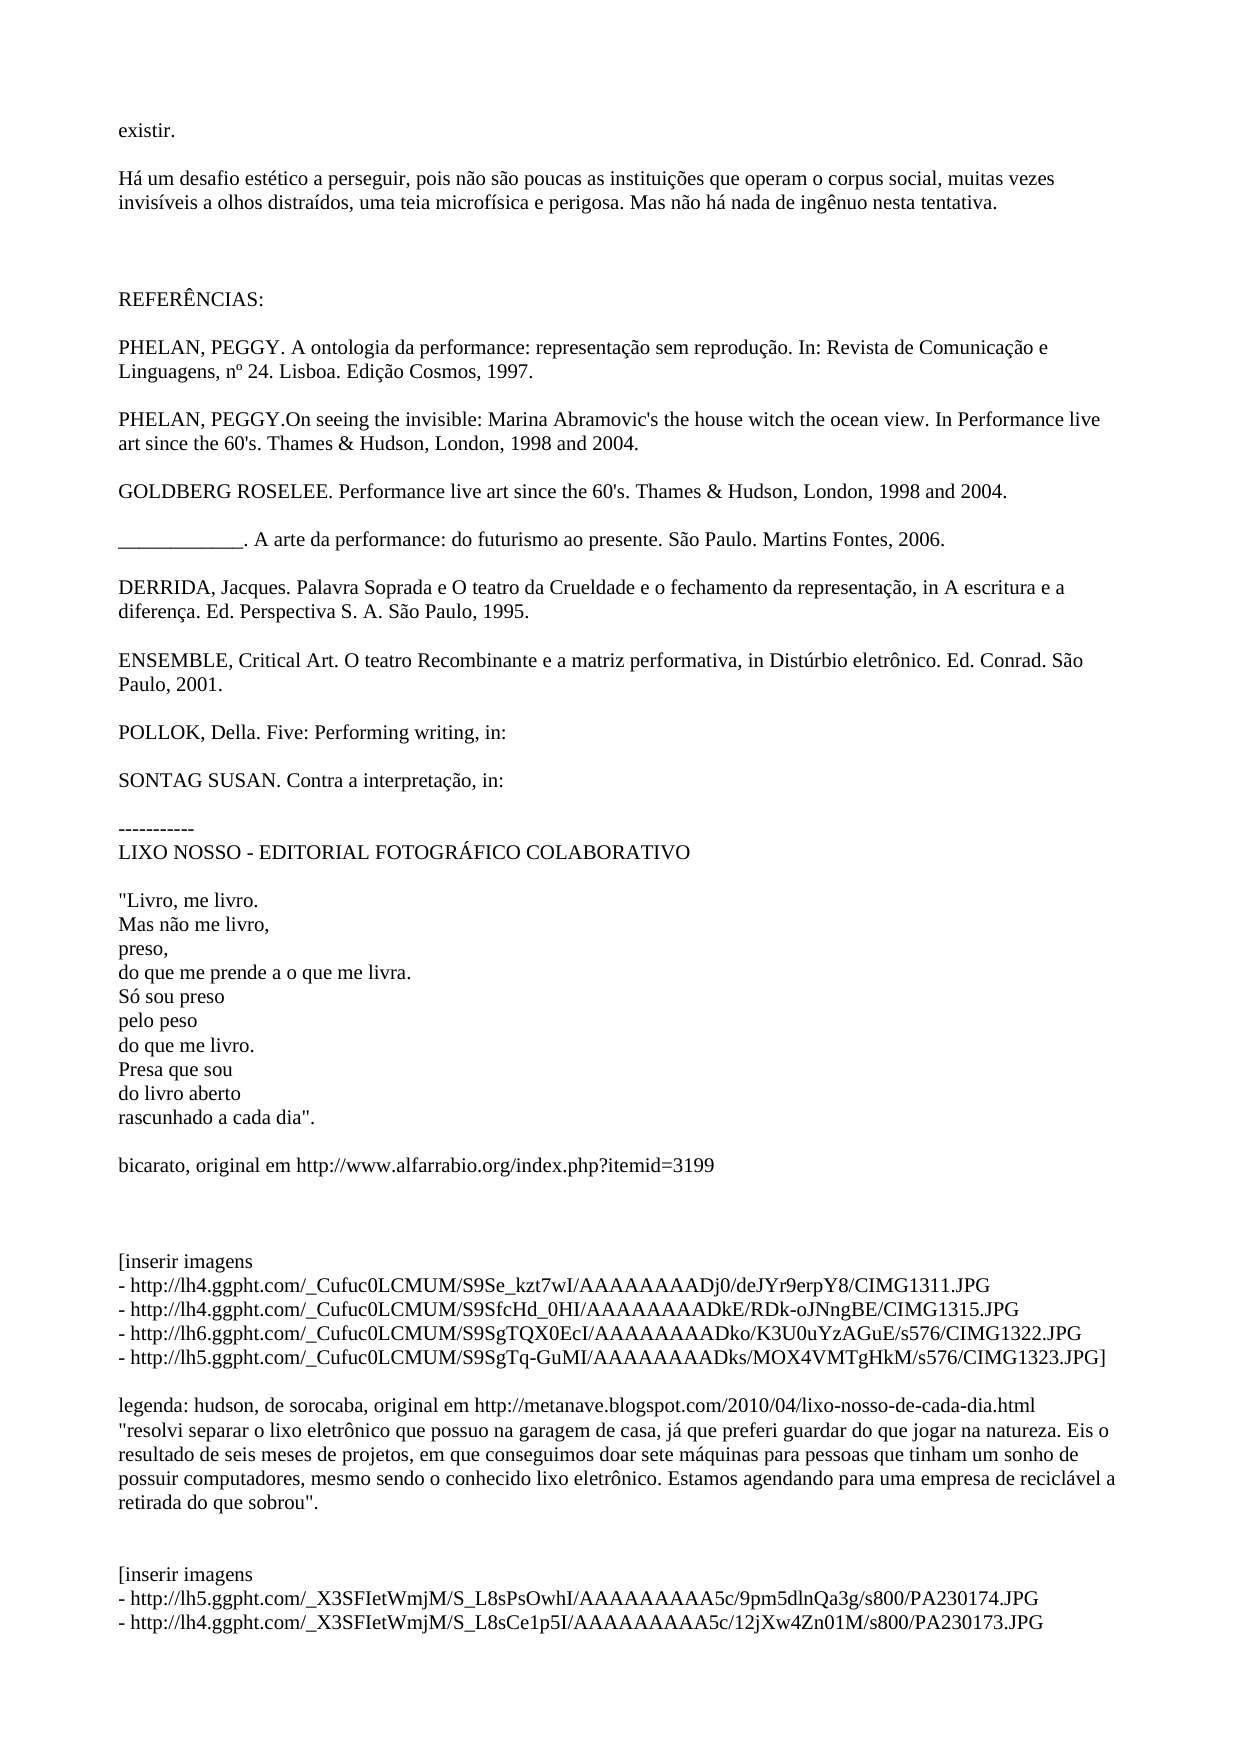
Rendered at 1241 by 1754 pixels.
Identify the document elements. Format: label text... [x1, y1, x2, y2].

text - http://lh4.ggpht.com/_Cufuc0LCMUM/S9Se_kzt7wI/AAAAAAAADj0/deJYr9erpY8/CIMG1311.JPG [118, 1273, 1122, 1297]
text Mas não me livro, [118, 912, 1122, 936]
text [inserir imagens [118, 1249, 1122, 1273]
text "Livro, me livro. [118, 888, 1122, 912]
text preso, [118, 936, 1122, 960]
text POLLOK, Della. Five: Performing writing, in: [118, 720, 1122, 744]
text - http://lh4.ggpht.com/_Cufuc0LCMUM/S9SfcHd_0HI/AAAAAAAADkE/RDk-oJNngBE/CIMG1315.JPG [118, 1297, 1122, 1321]
text GOLDBERG ROSELEE. Performance live art since the 60's. Thames & Hudson, London, 1998 and 2004. [118, 479, 1122, 503]
text - http://lh4.ggpht.com/_X3SFIetWmjM/S_L8sCe1p5I/AAAAAAAAA5c/12jXw4Zn01M/s800/PA230173.JPG [118, 1610, 1122, 1634]
text do que me prende a o que me livra. [118, 960, 1122, 984]
text Só sou preso [118, 984, 1122, 1008]
text Presa que sou [118, 1057, 1122, 1081]
text ____________. A arte da performance: do futurismo ao presente. São Paulo. Martins Fontes, 2006. [118, 527, 1122, 551]
text [inserir imagens [118, 1562, 1122, 1586]
text - http://lh5.ggpht.com/_X3SFIetWmjM/S_L8sPsOwhI/AAAAAAAAA5c/9pm5dlnQa3g/s800/PA230174.JPG [118, 1586, 1122, 1610]
text pelo peso [118, 1008, 1122, 1032]
text REFERÊNCIAS: [118, 287, 1122, 311]
text do livro aberto [118, 1081, 1122, 1105]
text LIXO NOSSO - EDITORIAL FOTOGRÁFICO COLABORATIVO [118, 840, 1122, 864]
text ENSEMBLE, Critical Art. O teatro Recombinante e a matriz performativa, in Distúrbio eletrônico. Ed. Conrad. São Paulo, 2001. [118, 647, 1122, 696]
text existir. [118, 118, 1122, 142]
text do que me livro. [118, 1032, 1122, 1057]
text legenda: hudson, de sorocaba, original em http://metanave.blogspot.com/2010/04/lixo-nosso-de-cada-dia.html [118, 1393, 1122, 1417]
text PHELAN, PEGGY. A ontologia da performance: representação sem reprodução. In: Revista de Comunicação e Linguagens, nº 24. Lisboa. Edição Cosmos, 1997. [118, 335, 1122, 383]
text - http://lh5.ggpht.com/_Cufuc0LCMUM/S9SgTq-GuMI/AAAAAAAADks/MOX4VMTgHkM/s576/CIMG1323.JPG] [118, 1345, 1122, 1369]
text "resolvi separar o lixo eletrônico que possuo na garagem de casa, já que preferi guardar do que jogar na natureza. Eis o resultado de seis meses de projetos, em que conseguimos doar sete máquinas para pessoas que tinham um sonho de possuir computadores, mesmo sendo o conhecido lixo eletrônico. Estamos agendando para uma empresa de reciclável a retirada do que sobrou". [118, 1417, 1122, 1514]
text DERRIDA, Jacques. Palavra Soprada e O teatro da Crueldade e o fechamento da representação, in A escritura e a diferença. Ed. Perspectiva S. A. São Paulo, 1995. [118, 575, 1122, 623]
text rascunhado a cada dia". [118, 1105, 1122, 1129]
text - http://lh6.ggpht.com/_Cufuc0LCMUM/S9SgTQX0EcI/AAAAAAAADko/K3U0uYzAGuE/s576/CIMG1322.JPG [118, 1321, 1122, 1345]
text Há um desafio estético a perseguir, pois não são poucas as instituições que operam o corpus social, muitas vezes invisíveis a olhos distraídos, uma teia microfísica e perigosa. Mas não há nada de ingênuo nesta tentativa. [118, 166, 1122, 214]
text bicarato, original em http://www.alfarrabio.org/index.php?itemid=3199 [118, 1153, 1122, 1177]
text PHELAN, PEGGY.On seeing the invisible: Marina Abramovic's the house witch the ocean view. In Performance live art since the 60's. Thames & Hudson, London, 1998 and 2004. [118, 407, 1122, 455]
text ----------- [118, 816, 1122, 840]
text SONTAG SUSAN. Contra a interpretação, in: [118, 768, 1122, 792]
